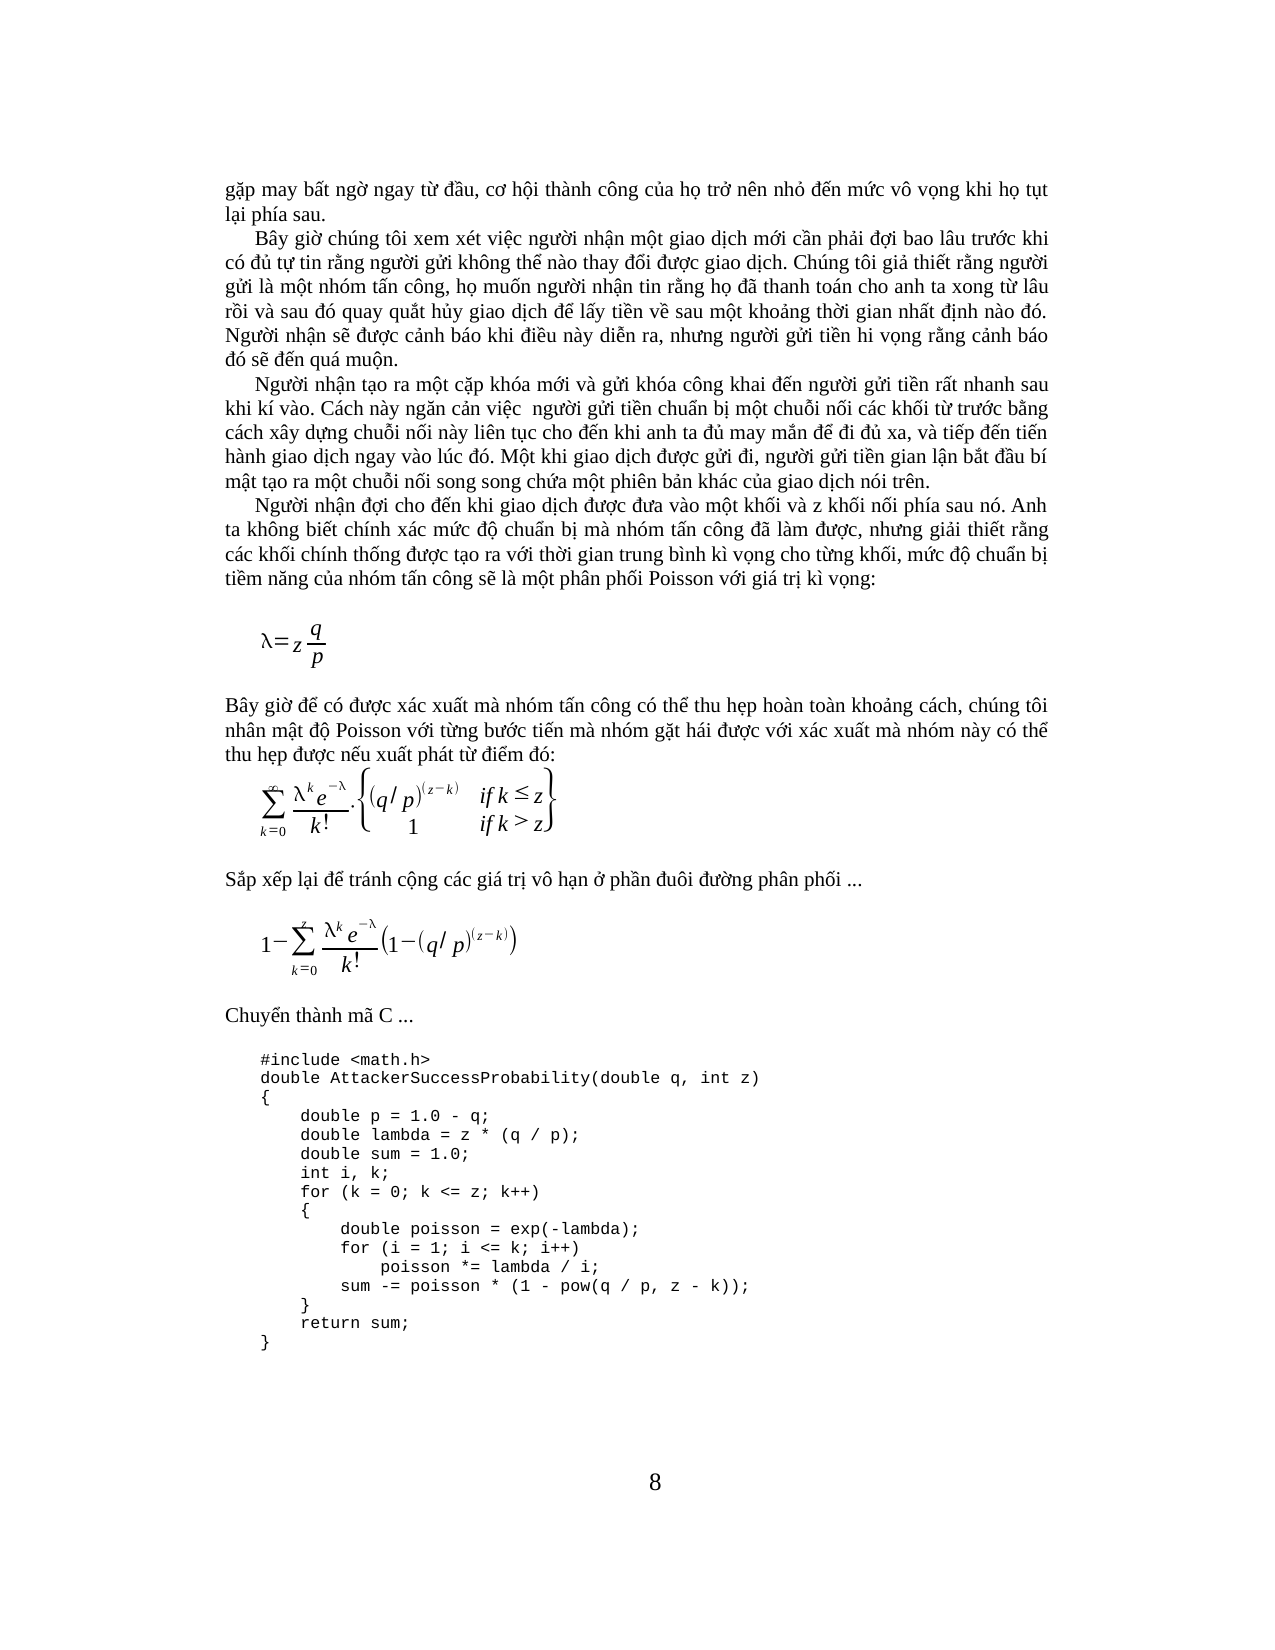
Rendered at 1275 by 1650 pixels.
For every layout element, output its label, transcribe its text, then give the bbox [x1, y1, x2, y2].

text Bây giờ để có được xác xuất mà nhóm tấn công có thể thu hẹp hoàn toàn khoảng cách, chúng tôi nhân mật độ Poisson với từng bước tiến mà nhóm gặt hái được với xác xuất mà nhóm này có thể thu hẹp được nếu xuất phát từ điểm đó: [225, 693, 1050, 766]
text Sắp xếp lại để tránh cộng các giá trị vô hạn ở phần đuôi đường phân phối ... [225, 867, 1050, 891]
text Người nhận đợi cho đến khi giao dịch được đưa vào một khối và z khối nối phía sau nó. Anh ta không biết chính xác mức độ chuẩn bị mà nhóm tấn công đã làm được, nhưng giải thiết rằng các khối chính thống được tạo ra với thời gian trung bình kì vọng cho từng khối, mức độ chuẩn bị tiềm năng của nhóm tấn công sẽ là một phân phối Poisson với giá trị kì vọng: [225, 493, 1050, 590]
text gặp may bất ngờ ngay từ đầu, cơ hội thành công của họ trở nên nhỏ đến mức vô vọng khi họ tụt lại phía sau. [225, 177, 1050, 226]
text Người nhận tạo ra một cặp khóa mới và gửi khóa công khai đến người gửi tiền rất nhanh sau khi kí vào. Cách này ngăn cản việc người gửi tiền chuẩn bị một chuỗi nối các khối từ trước bằng cách xây dựng chuỗi nối này liên tục cho đến khi anh ta đủ may mắn để đi đủ xa, và tiếp đến tiến hành giao dịch ngay vào lúc đó. Một khi giao dịch được gửi đi, người gửi tiền gian lận bắt đầu bí mật tạo ra một chuỗi nối song song chứa một phiên bản khác của giao dịch nói trên. [225, 371, 1050, 493]
text Bây giờ chúng tôi xem xét việc người nhận một giao dịch mới cần phải đợi bao lâu trước khi có đủ tự tin rằng người gửi không thể nào thay đổi được giao dịch. Chúng tôi giả thiết rằng người gửi là một nhóm tấn công, họ muốn người nhận tin rằng họ đã thanh toán cho anh ta xong từ lâu rồi và sau đó quay quắt hủy giao dịch để lấy tiền về sau một khoảng thời gian nhất định nào đó. Người nhận sẽ được cảnh báo khi điều này diễn ra, nhưng người gửi tiền hi vọng rằng cảnh báo đó sẽ đến quá muộn. [225, 226, 1050, 371]
text Chuyển thành mã C ... [225, 1003, 1050, 1027]
